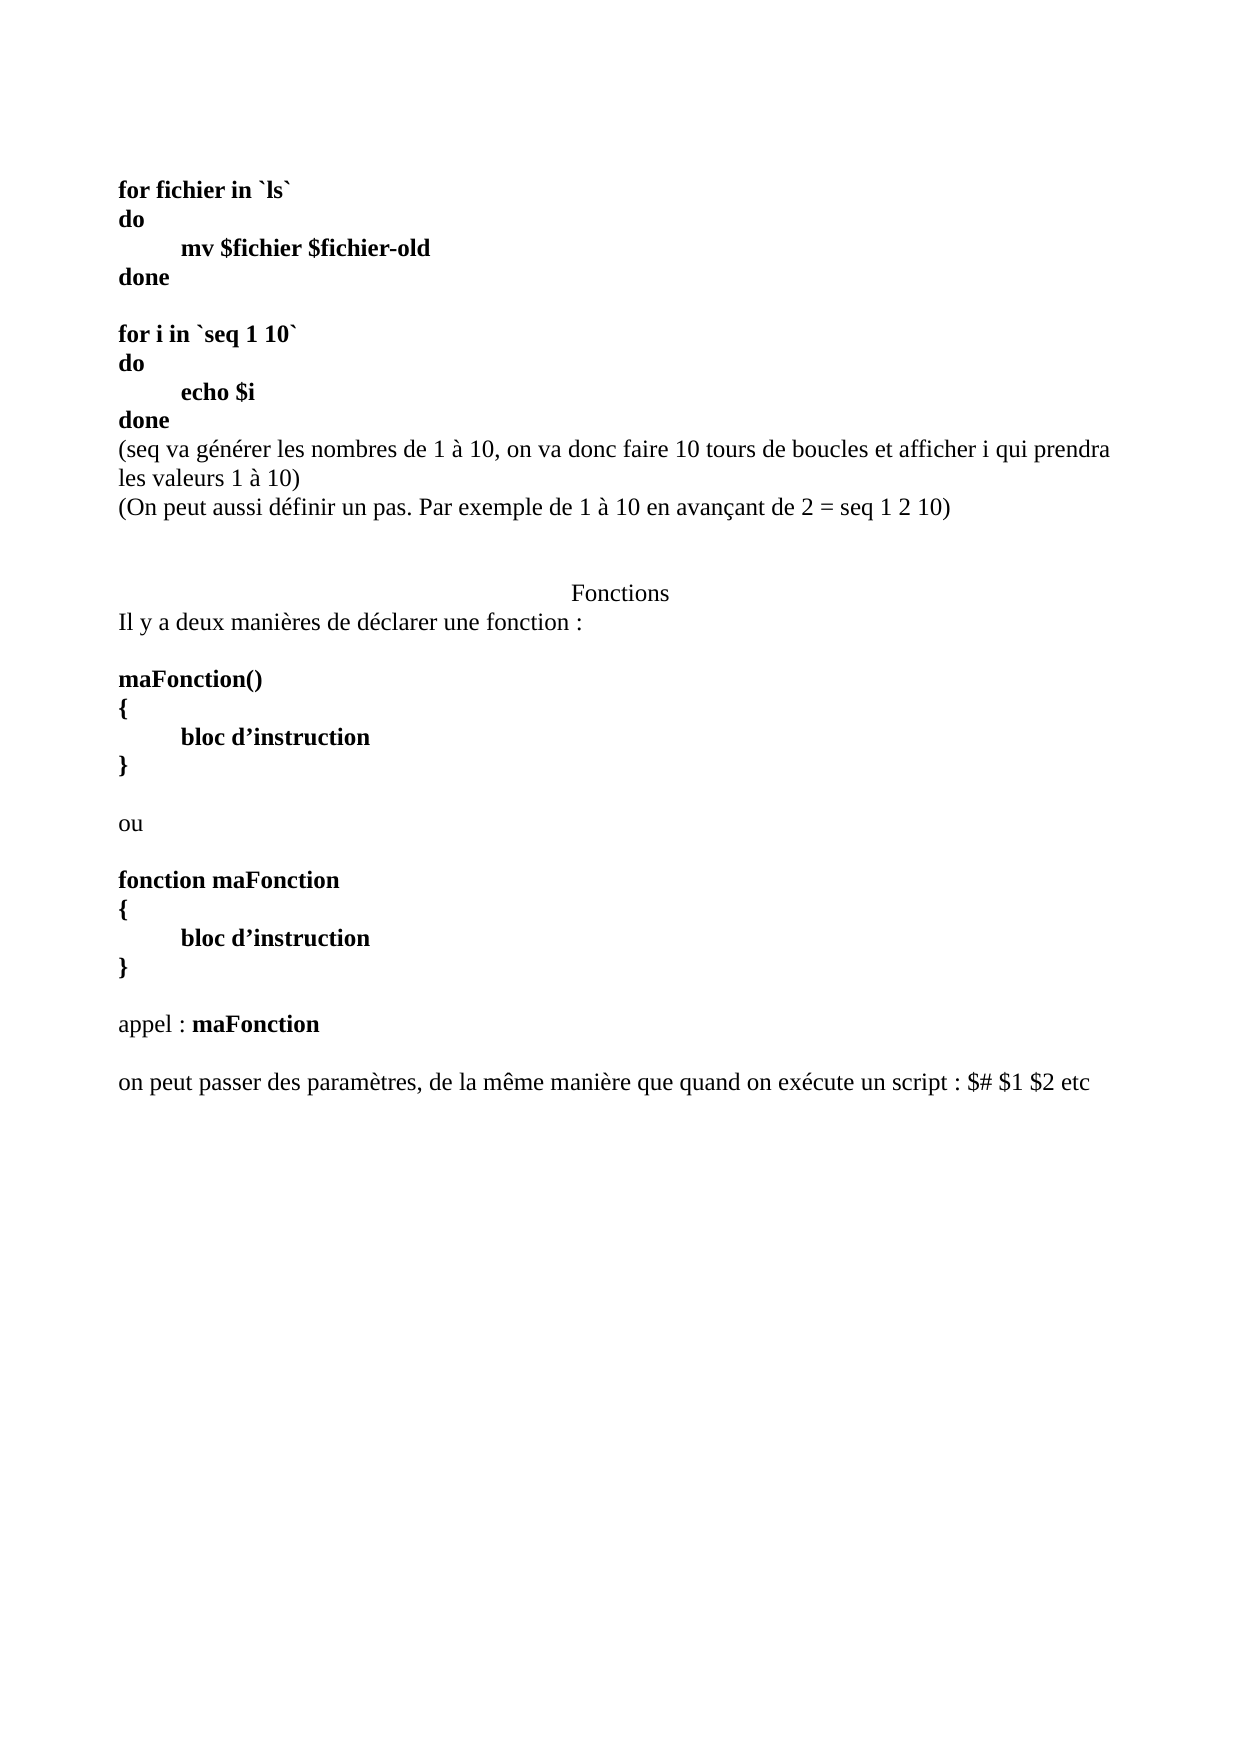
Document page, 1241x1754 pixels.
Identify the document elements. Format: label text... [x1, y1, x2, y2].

text (seq va générer les nombres de 1 à 10, on va donc faire 10 tours de boucles et afficher i qui prendra les valeurs 1 à 10) [118, 434, 1122, 492]
text { [118, 693, 1122, 722]
text (On peut aussi définir un pas. Par exemple de 1 à 10 en avançant de 2 = seq 1 2 10) [118, 492, 1122, 521]
text ou [118, 808, 1122, 837]
text } [118, 952, 1122, 981]
text do [118, 204, 1122, 233]
text for i in `seq 1 10` [118, 319, 1122, 348]
text } [118, 751, 1122, 779]
text Il y a deux manières de déclarer une fonction : [118, 607, 1122, 636]
text appel : maFonction [118, 1009, 1122, 1038]
text { [118, 894, 1122, 923]
text do [118, 348, 1122, 377]
text Fonctions [118, 578, 1122, 607]
text bloc d’instruction [118, 923, 1122, 952]
text done [118, 262, 1122, 291]
text done [118, 406, 1122, 434]
text bloc d’instruction [118, 722, 1122, 751]
text maFonction() [118, 664, 1122, 693]
text mv $fichier $fichier-old [118, 233, 1122, 262]
text on peut passer des paramètres, de la même manière que quand on exécute un script : $# $1 $2 etc [118, 1067, 1122, 1096]
text echo $i [118, 377, 1122, 406]
text fonction maFonction [118, 866, 1122, 894]
text for fichier in `ls` [118, 176, 1122, 204]
